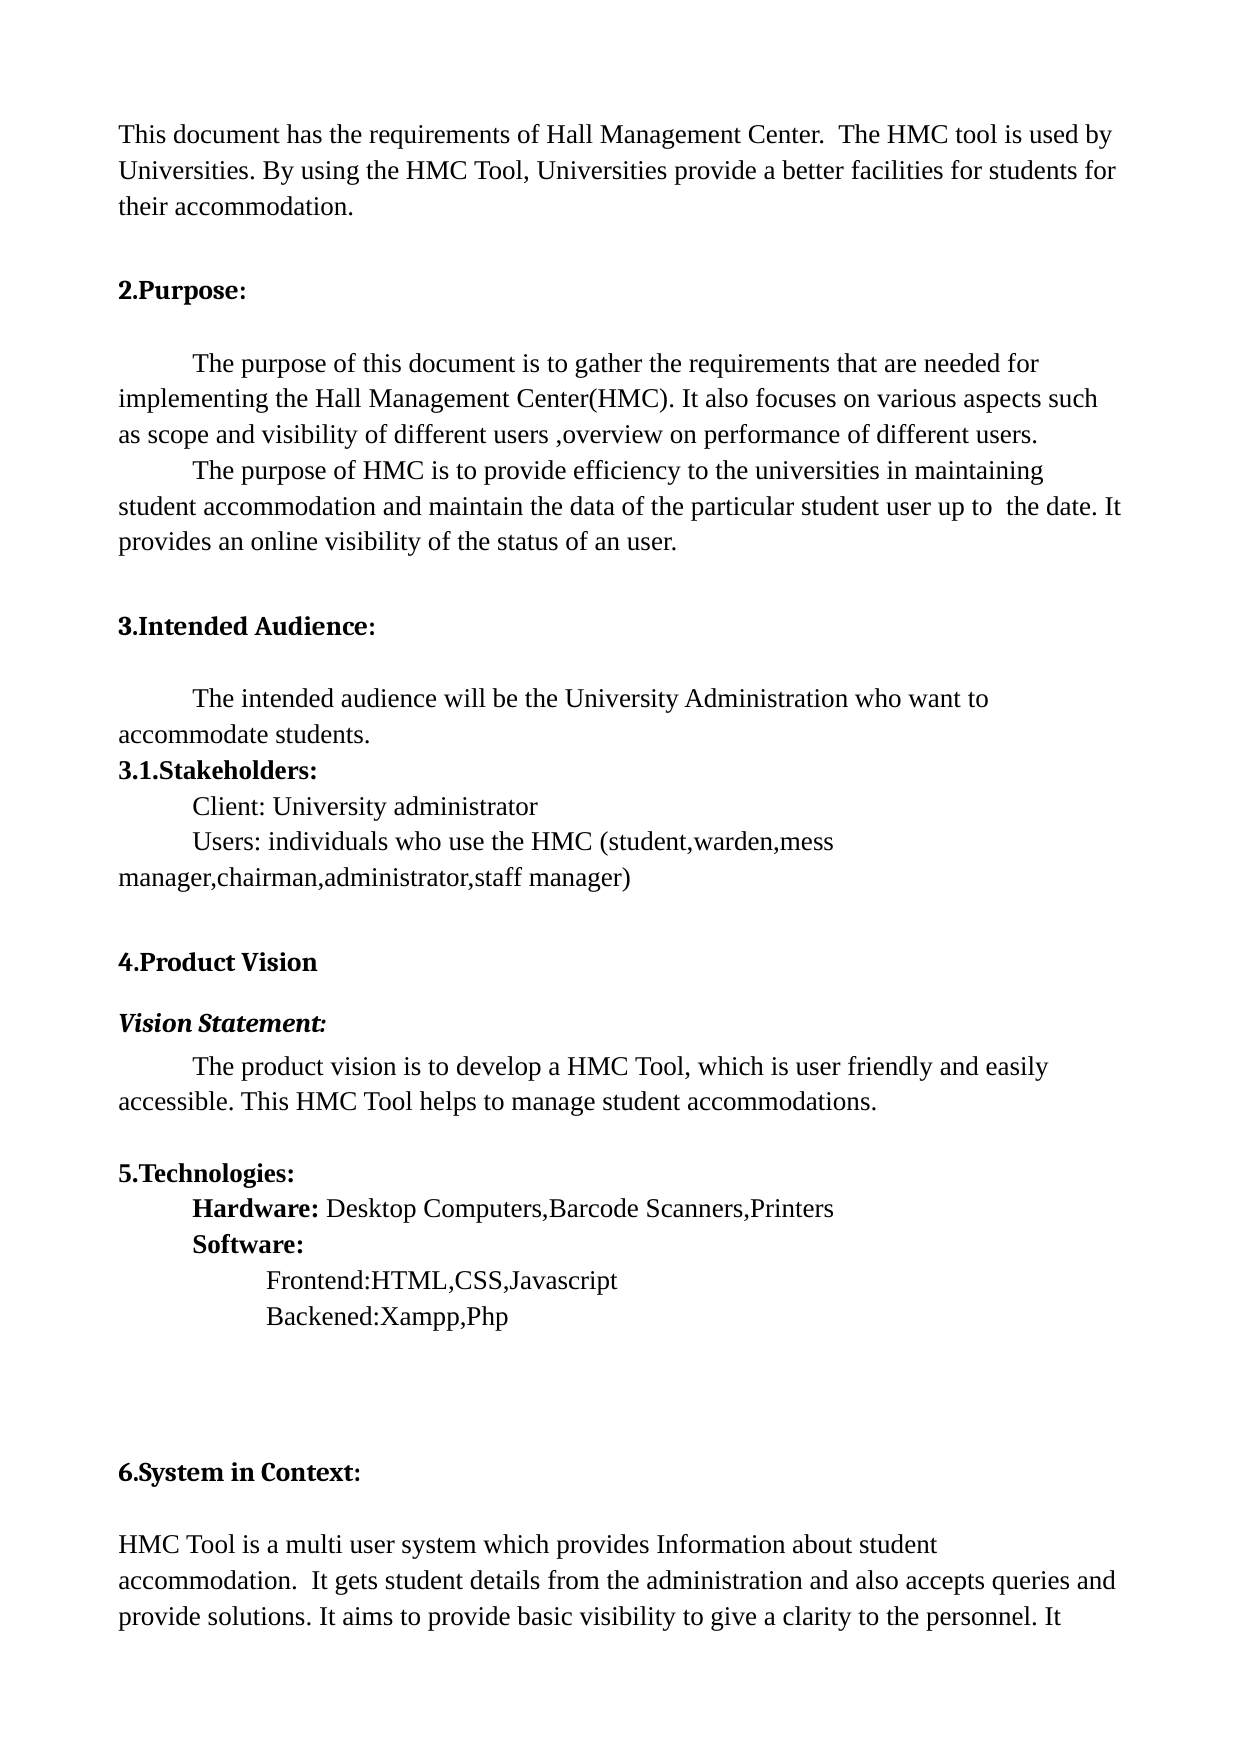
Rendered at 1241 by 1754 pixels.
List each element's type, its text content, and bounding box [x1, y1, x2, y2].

text The purpose of this document is to gather the requirements that are needed for implementing the Hall Management Center(HMC). It also focuses on various aspects such as scope and visibility of different users ,overview on performance of different users. [118, 347, 1122, 449]
text HMC Tool is a multi user system which provides Information about student accommodation. It gets student details from the administration and also accepts queries and provide solutions. It aims to provide basic visibility to give a clarity to the personnel. It [118, 1528, 1122, 1631]
text The purpose of HMC is to provide efficiency to the universities in maintaining student accommodation and maintain the data of the particular student user up to the date. It provides an online visibility of the status of an user. [118, 454, 1122, 557]
text The intended audience will be the University Administration who want to accommodate students. [118, 683, 1122, 749]
subtitle 4.Product Vision [118, 947, 1122, 978]
text The product vision is to develop a HMC Tool, which is user friendly and easily accessible. This HMC Tool helps to manage student accommodations. [118, 1050, 1122, 1117]
subtitle 3.Intended Audience: [118, 611, 1122, 642]
text Client: University administrator [118, 790, 1122, 821]
text Backened:Xampp,Php [118, 1300, 1122, 1331]
subtitle 6.System in Context: [118, 1457, 1122, 1488]
text Frontend:HTML,CSS,Javascript [118, 1264, 1122, 1295]
text This document has the requirements of Hall Management Center. The HMC tool is used by Universities. By using the HMC Tool, Universities provide a better facilities for students for their accommodation. [118, 118, 1122, 221]
text Hardware: Desktop Computers,Barcode Scanners,Printers [118, 1193, 1122, 1224]
subtitle Vision Statement: [118, 1008, 1122, 1039]
text Users: individuals who use the HMC (student,warden,mess manager,chairman,administrator,staff manager) [118, 826, 1122, 892]
text ­5.Technologies: [118, 1157, 1122, 1188]
subtitle 2.Purpose: [118, 275, 1122, 306]
text 3.1.Stakeholders: [118, 754, 1122, 785]
text Software: [118, 1228, 1122, 1259]
